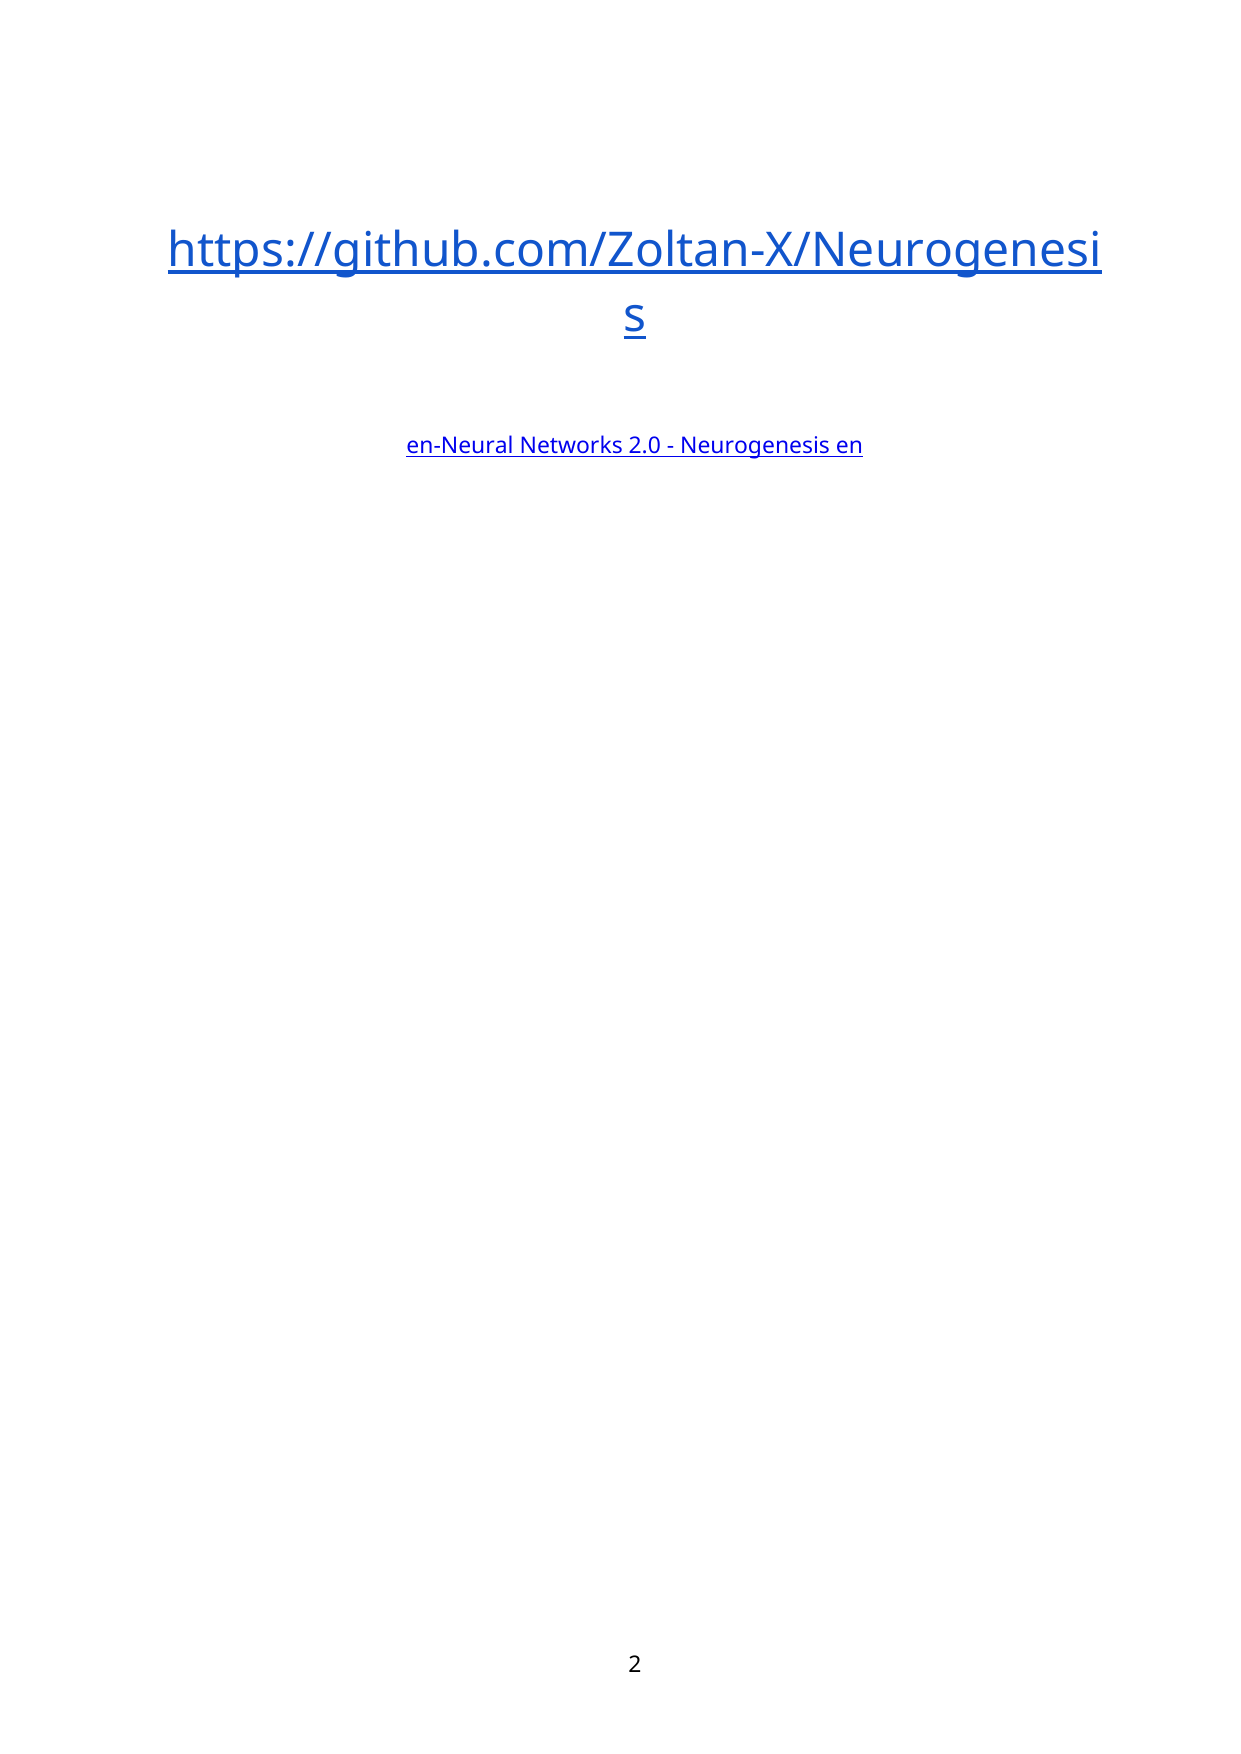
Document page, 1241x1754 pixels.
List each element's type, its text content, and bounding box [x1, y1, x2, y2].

text en-Neural Networks 2.0 - Neurogenesis en [162, 367, 1107, 461]
text https://github.com/Zoltan-X/Neurogenesis [162, 150, 1107, 346]
